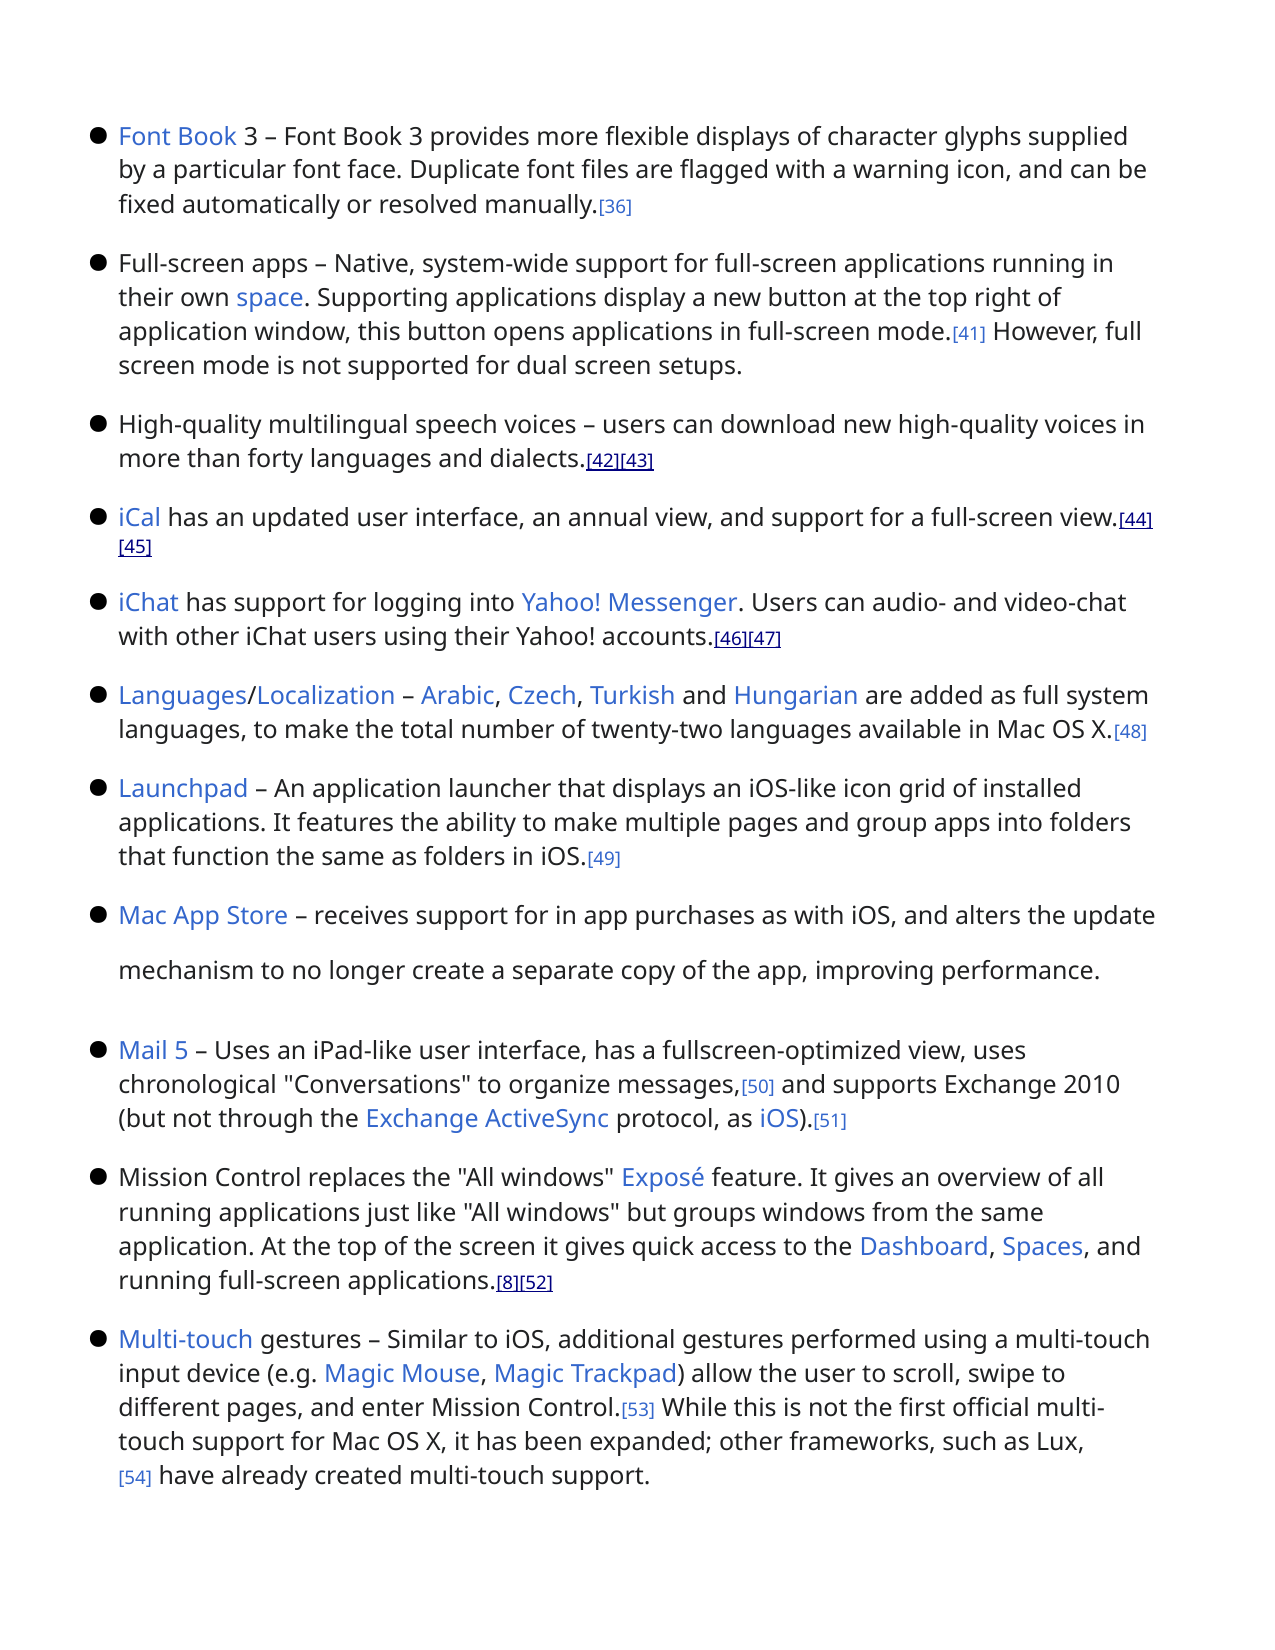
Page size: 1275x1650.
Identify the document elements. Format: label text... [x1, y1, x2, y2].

list Mission Control replaces the "All windows" Exposé feature. It gives an overview of all running applications just like "All windows" but groups windows from the same application. At the top of the screen it gives quick access to the Dashboard, Spaces, and running full-screen applications.[8][52] [118, 1160, 1157, 1296]
list Languages/Localization – Arabic, Czech, Turkish and Hungarian are added as full system languages, to make the total number of twenty-two languages available in Mac OS X.[48] [118, 677, 1157, 746]
list Font Book 3 – Font Book 3 provides more flexible displays of character glyphs supplied by a particular font face. Duplicate font files are flagged with a warning icon, and can be fixed automatically or resolved manually.[36] [118, 118, 1157, 220]
list Multi-touch gestures – Similar to iOS, additional gestures performed using a multi-touch input device (e.g. Magic Mouse, Magic Trackpad) allow the user to scroll, swipe to different pages, and enter Mission Control.[53] While this is not the first official multi-touch support for Mac OS X, it has been expanded; other frameworks, such as Lux,[54] have already created multi-touch support. [118, 1321, 1157, 1492]
list iCal has an updated user interface, an annual view, and support for a full-screen view.[44][45] [118, 500, 1157, 559]
list iChat has support for logging into Yahoo! Messenger. Users can audio- and video-chat with other iChat users using their Yahoo! accounts.[46][47] [118, 584, 1157, 652]
list High-quality multilingual speech voices – users can download new high-quality voices in more than forty languages and dialects.[42][43] [118, 407, 1157, 475]
list Launchpad – An application launcher that displays an iOS-like icon grid of installed applications. It features the ability to make multiple pages and group apps into folders that function the same as folders in iOS.[49] [118, 771, 1157, 873]
list Mac App Store – receives support for in app purchases as with iOS, and alters the update mechanism to no longer create a separate copy of the app, improving performance. [118, 898, 1157, 987]
list Full-screen apps – Native, system-wide support for full-screen applications running in their own space. Supporting applications display a new button at the top right of application window, this button opens applications in full-screen mode.[41] However, full screen mode is not supported for dual screen setups. [118, 245, 1157, 382]
list Mail 5 – Uses an iPad-like user interface, has a fullscreen-optimized view, uses chronological "Conversations" to organize messages,[50] and supports Exchange 2010 (but not through the Exchange ActiveSync protocol, as iOS).[51] [118, 1033, 1157, 1135]
